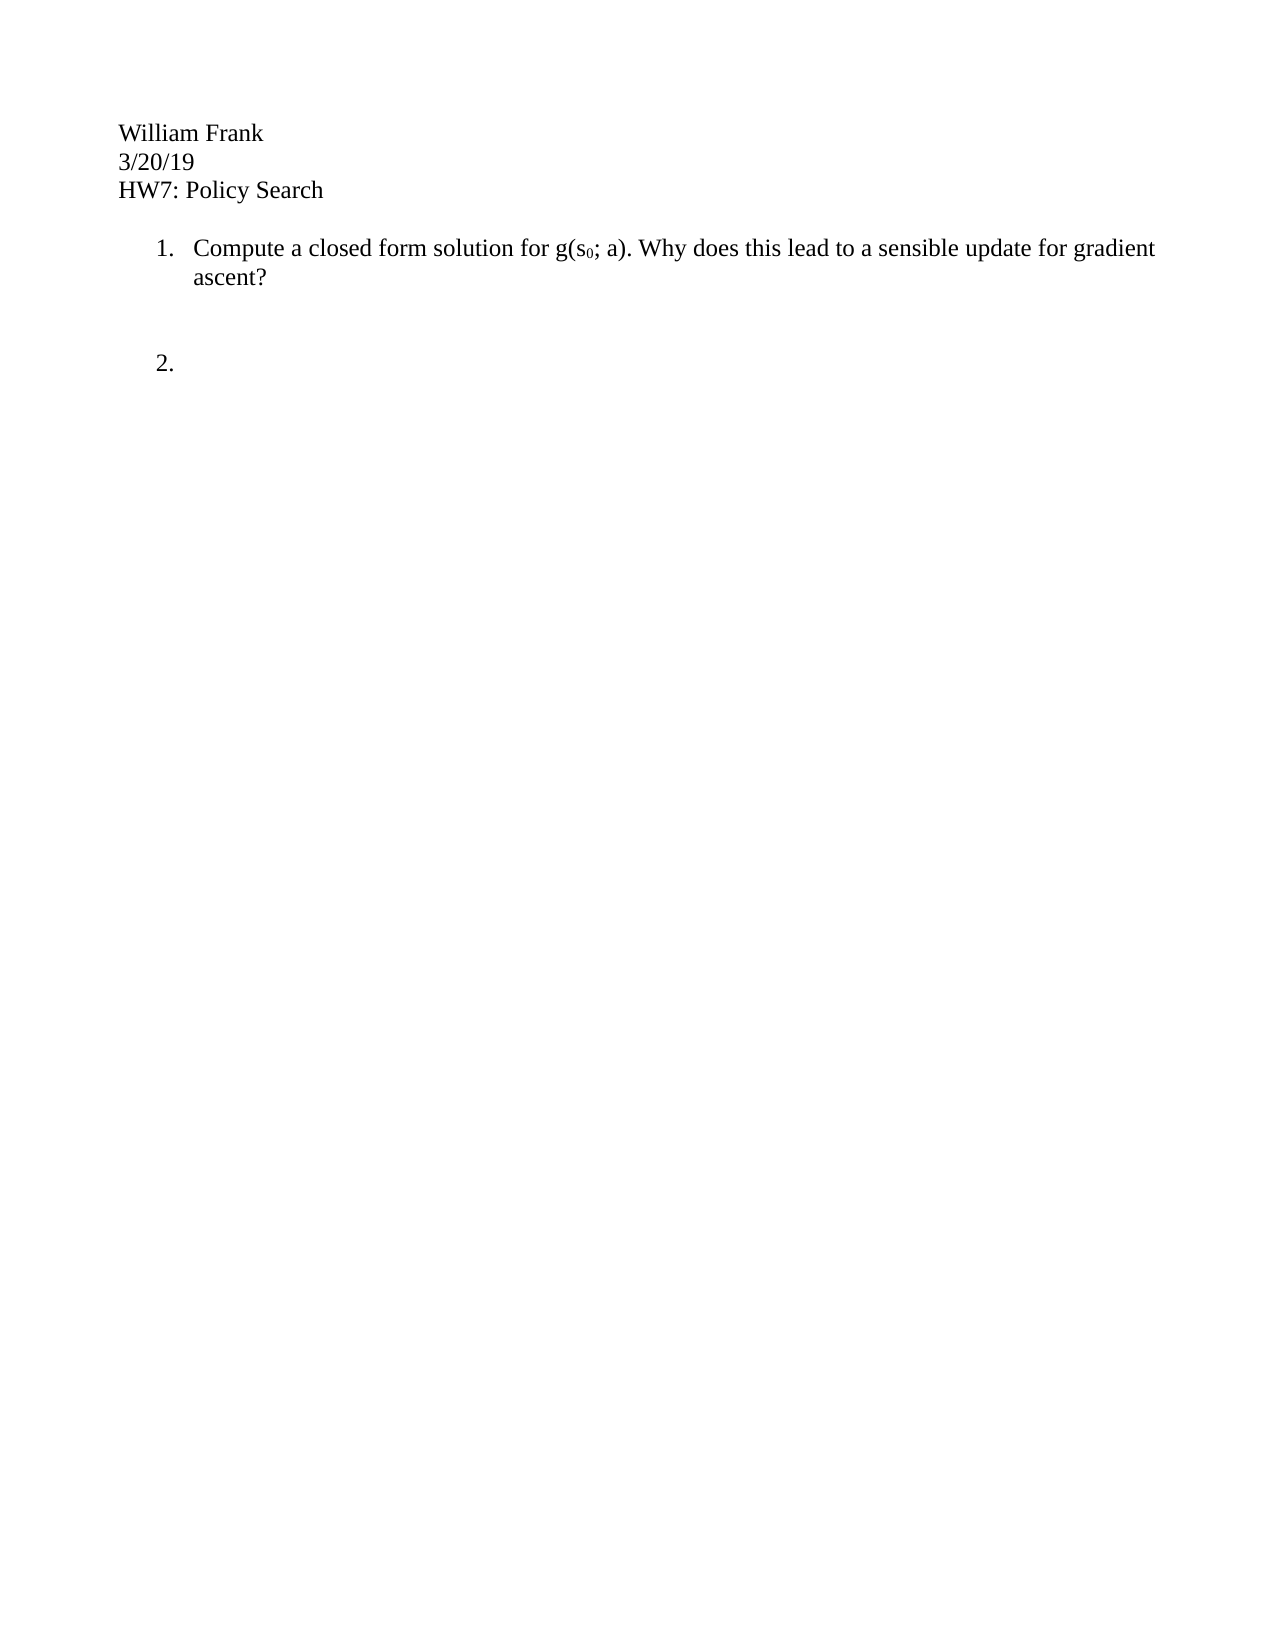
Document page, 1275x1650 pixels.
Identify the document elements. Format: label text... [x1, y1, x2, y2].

text HW7: Policy Search [118, 176, 1157, 204]
text William Frank [118, 118, 1157, 147]
text 3/20/19 [118, 147, 1157, 176]
list Compute a closed form solution for g(s0; a). Why does this lead to a sensible update for gradient ascent? [156, 233, 1157, 291]
